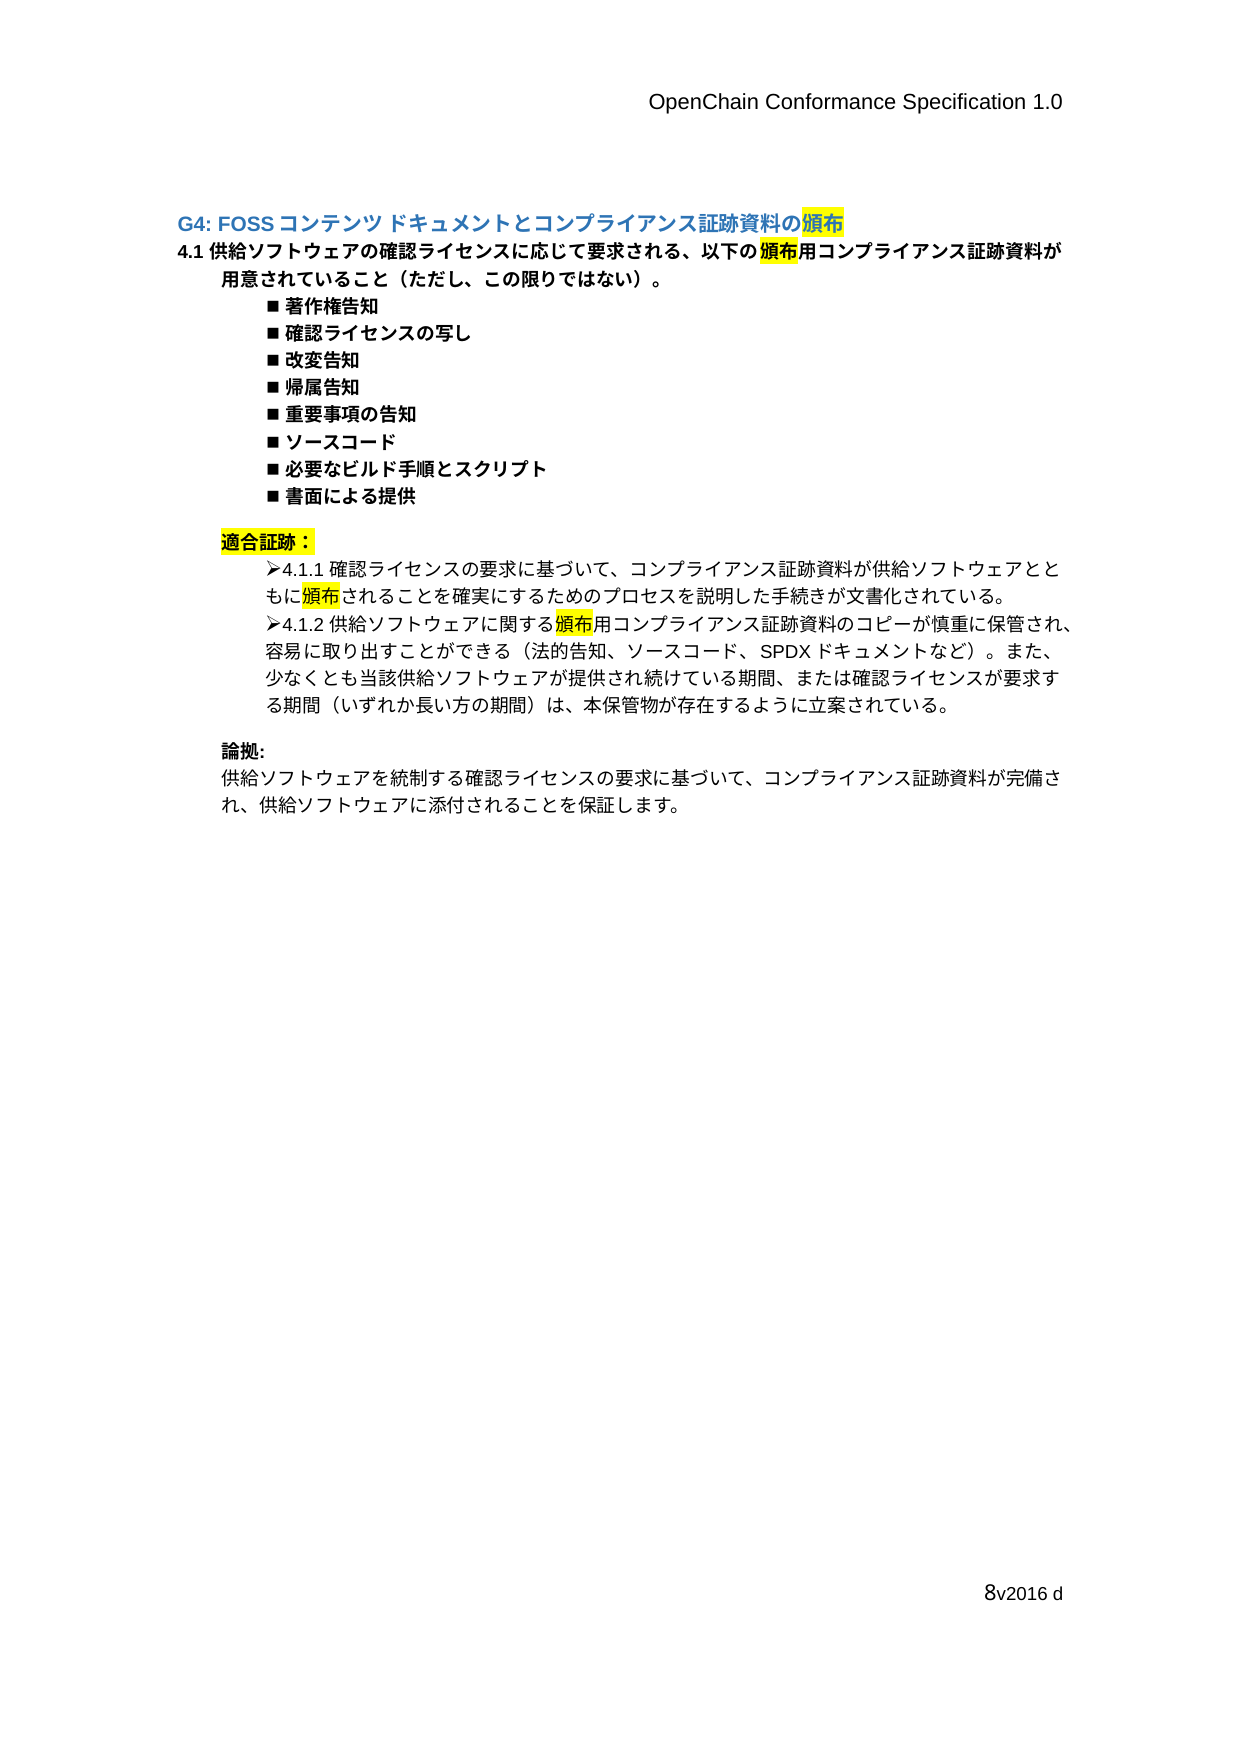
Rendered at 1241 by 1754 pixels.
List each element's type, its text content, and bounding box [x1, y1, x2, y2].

list ソースコード [266, 427, 1063, 454]
text 論拠: [221, 737, 1063, 764]
list 4.1.2 供給ソフトウェアに関する頒布用コンプライアンス証跡資料のコピーが慎重に保管され、容易に取り出すことができる（法的告知、ソースコード、SPDXドキュメントなど）。また、少なくとも当該供給ソフトウェアが提供され続けている期間、または確認ライセンスが要求する期間（いずれか長い方の期間）は、本保管物が存在するように立案されている。 [265, 609, 1063, 718]
subtitle G4: FOSSコンテンツ ドキュメントとコンプライアンス証跡資料の頒布 [177, 207, 1063, 237]
list 帰属告知 [266, 373, 1063, 400]
text 4.1 供給ソフトウェアの確認ライセンスに応じて要求される、以下の頒布用コンプライアンス証跡資料が用意されていること（ただし、この限りではない）。 [177, 237, 1063, 291]
list 必要なビルド手順とスクリプト [266, 454, 1063, 482]
text 適合証跡： [221, 528, 1063, 555]
list 4.1.1 確認ライセンスの要求に基づいて、コンプライアンス証跡資料が供給ソフトウェアとともに頒布されることを確実にするためのプロセスを説明した手続きが文書化されている。 [265, 555, 1063, 609]
list 書面による提供 [266, 482, 1063, 509]
list 重要事項の告知 [266, 400, 1063, 427]
list 著作権告知 [266, 291, 1063, 318]
list 改変告知 [266, 346, 1063, 373]
list 確認ライセンスの写し [266, 318, 1063, 346]
text 供給ソフトウェアを統制する確認ライセンスの要求に基づいて、コンプライアンス証跡資料が完備され、供給ソフトウェアに添付されることを保証します。 [221, 764, 1063, 818]
